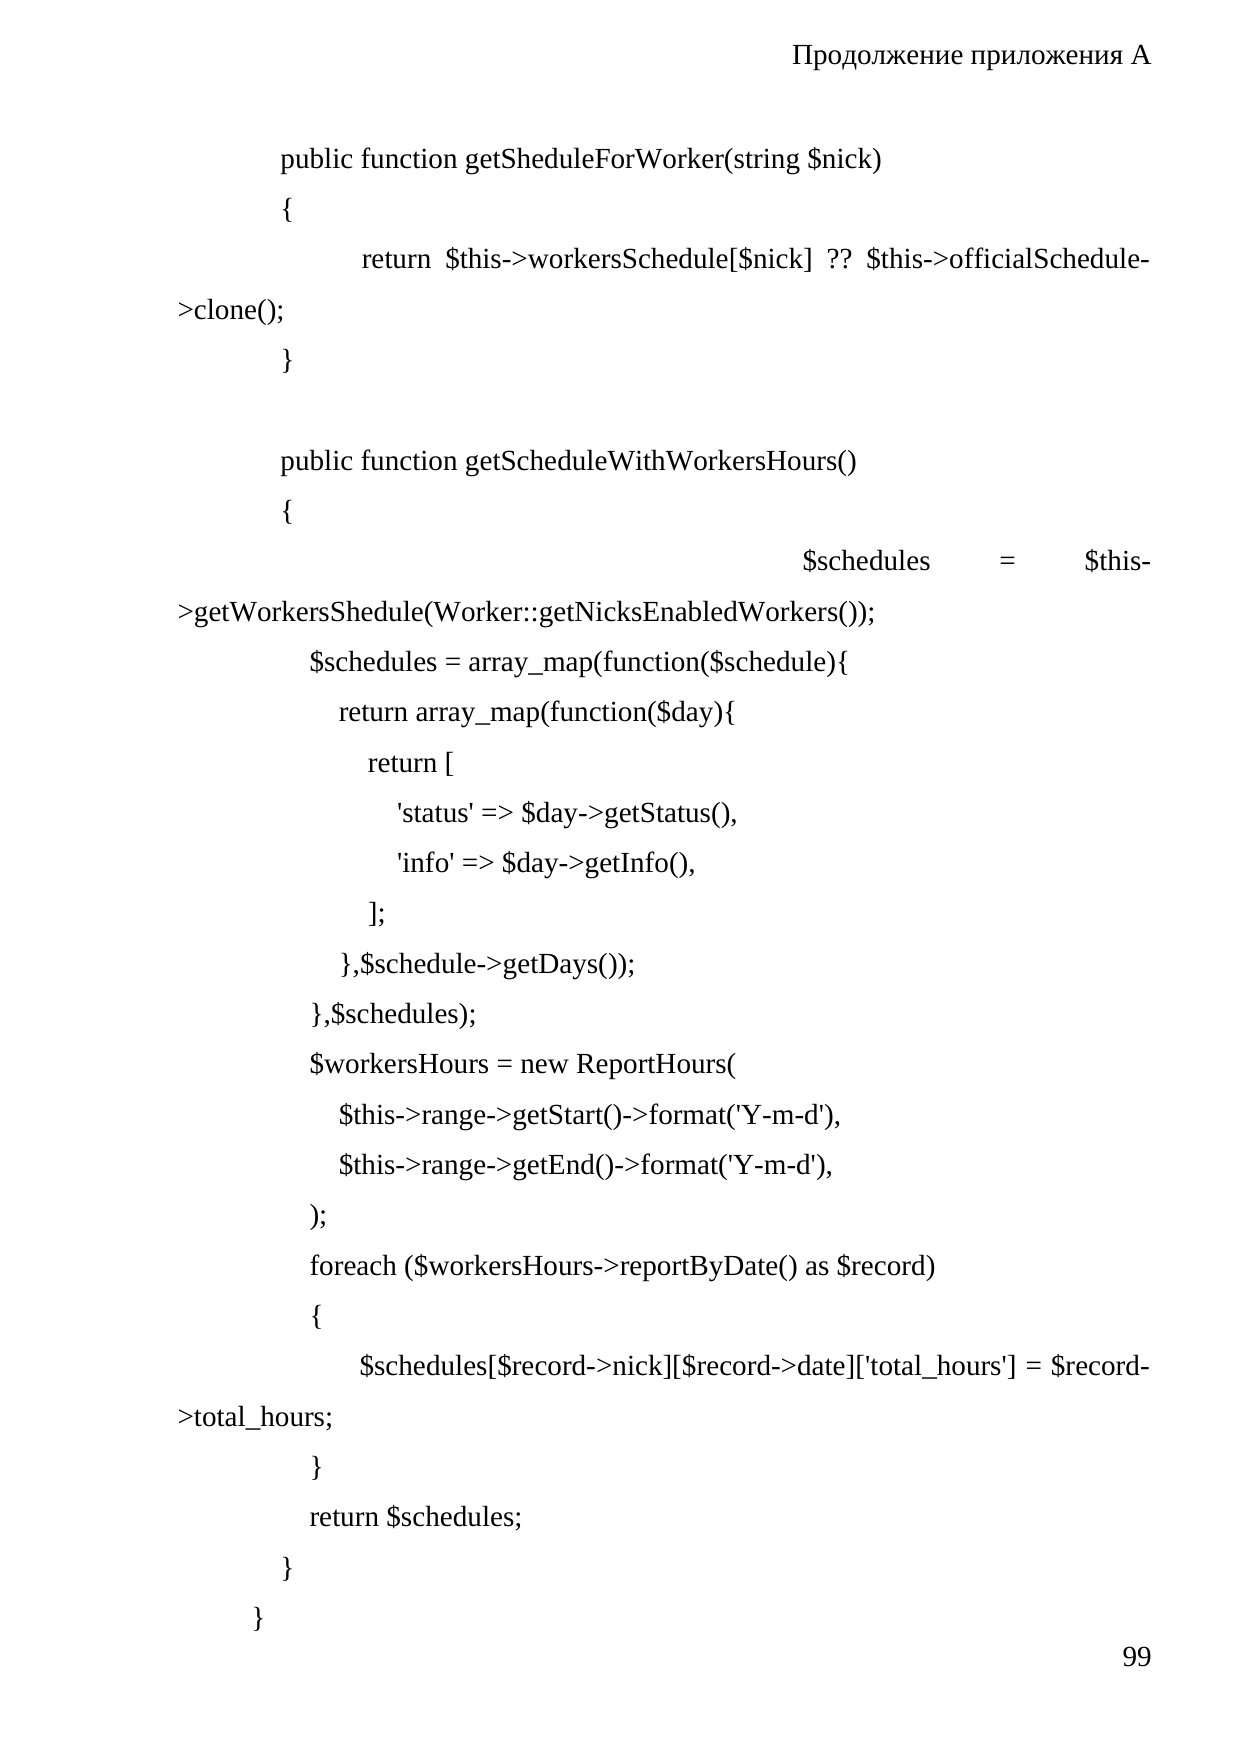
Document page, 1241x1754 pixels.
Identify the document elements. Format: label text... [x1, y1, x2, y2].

text return array_map(function($day){ [177, 694, 1152, 728]
text $schedules = array_map(function($schedule){ [177, 644, 1152, 678]
text return [ [177, 745, 1152, 778]
text $this->range->getEnd()->format('Y-m-d'), [177, 1147, 1152, 1181]
text 'info' => $day->getInfo(), [177, 845, 1152, 879]
text $schedules = $this->getWorkersShedule(Worker::getNicksEnabledWorkers()); [177, 543, 1152, 627]
text { [177, 191, 1152, 225]
text } [177, 1449, 1152, 1483]
text foreach ($workersHours->reportByDate() as $record) [177, 1248, 1152, 1281]
text public function getSheduleForWorker(string $nick) [177, 141, 1152, 174]
text ); [177, 1197, 1152, 1231]
text { [177, 1298, 1152, 1332]
text } [177, 1600, 1152, 1633]
text $schedules[$record->nick][$record->date]['total_hours'] = $record->total_hours; [177, 1348, 1152, 1432]
text return $this->workersSchedule[$nick] ?? $this->officialSchedule->clone(); [177, 242, 1152, 325]
text return $schedules; [177, 1499, 1152, 1533]
text } [177, 1550, 1152, 1583]
text { [177, 493, 1152, 527]
text },$schedule->getDays()); [177, 946, 1152, 979]
text $this->range->getStart()->format('Y-m-d'), [177, 1097, 1152, 1130]
text $workersHours = new ReportHours( [177, 1047, 1152, 1080]
text ]; [177, 896, 1152, 929]
text 'status' => $day->getStatus(), [177, 795, 1152, 828]
text public function getScheduleWithWorkersHours() [177, 443, 1152, 476]
text },$schedules); [177, 996, 1152, 1030]
text } [177, 342, 1152, 376]
